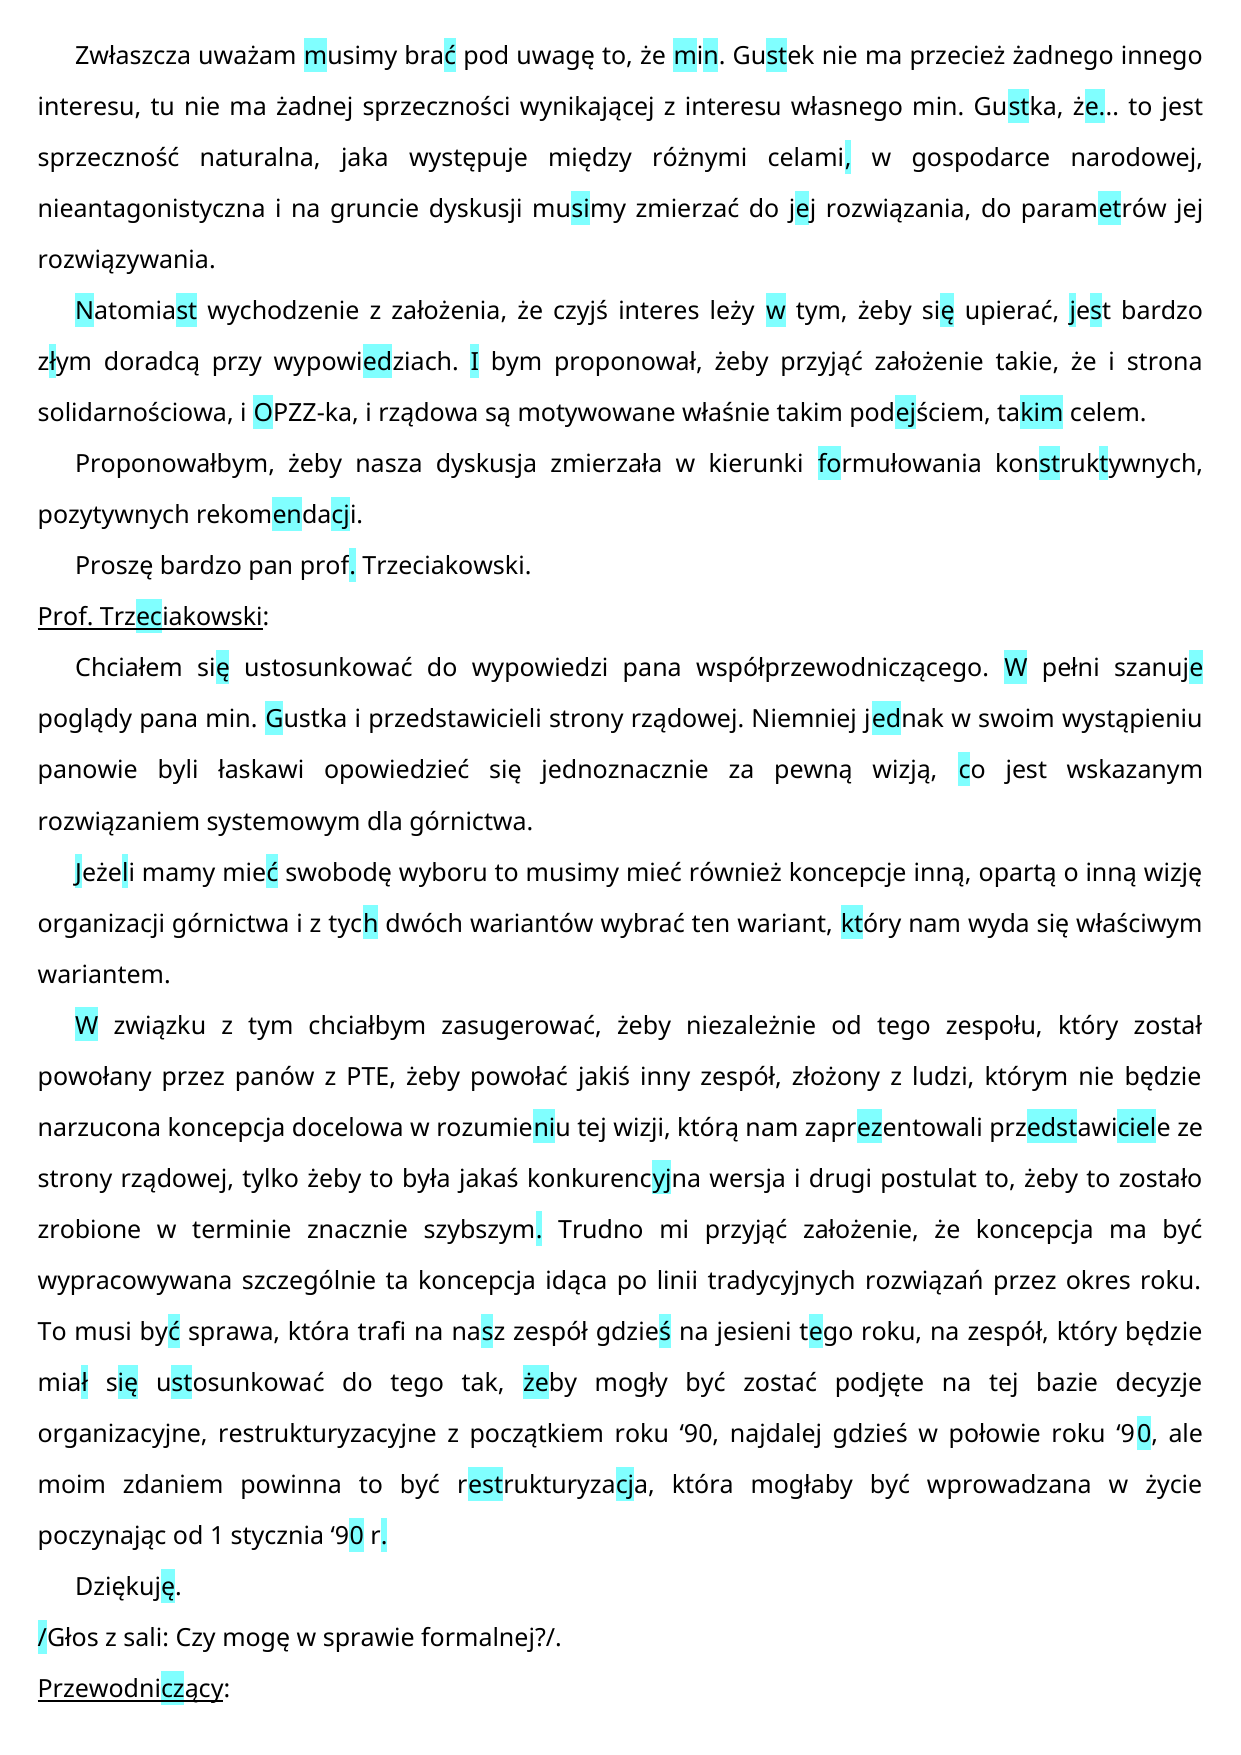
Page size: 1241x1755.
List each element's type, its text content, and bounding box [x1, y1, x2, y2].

text Natomiast wychodzenie z założenia, że czyjś interes leży w tym, żeby się upierać, jest bardzo złym doradcą przy wypowiedziach. I bym proponował, żeby przyjąć założenie takie, że i strona solidarnościowa, i OPZZ-ka, i rządowa są motywowane właśnie takim podejściem, takim celem. [37, 293, 1203, 429]
text Dziękuję. [37, 1569, 1203, 1603]
text Jeżeli mamy mieć swobodę wyboru to musimy mieć również koncepcje inną, opartą o inną wizję organizacji górnictwa i z tych dwóch wariantów wybrać ten wariant, który nam wyda się właściwym wariantem. [37, 854, 1203, 990]
text Proponowałbym, żeby nasza dyskusja zmierzała w kierunki formułowania konstruktywnych, pozytywnych rekomendacji. [37, 446, 1203, 531]
text W związku z tym chciałbym zasugerować, żeby niezależnie od tego zespołu, który został powołany przez panów z PTE, żeby powołać jakiś inny zespół, złożony z ludzi, którym nie będzie narzucona koncepcja docelowa w rozumieniu tej wizji, którą nam zaprezentowali przedstawiciele ze strony rządowej, tylko żeby to była jakaś konkurencyjna wersja i drugi postulat to, żeby to zostało zrobione w terminie znacznie szybszym. Trudno mi przyjąć założenie, że koncepcja ma być wypracowywana szczególnie ta koncepcja idąca po linii tradycyjnych rozwiązań przez okres roku. To musi być sprawa, która trafi na nasz zespół gdzieś na jesieni tego roku, na zespół, który będzie miał się ustosunkować do tego tak, żeby mogły być zostać podjęte na tej bazie decyzje organizacyjne, restrukturyzacyjne z początkiem roku ‘90, najdalej gdzieś w połowie roku ‘90, ale moim zdaniem powinna to być restrukturyzacja, która mogłaby być wprowadzana w życie poczynając od 1 stycznia ‘90 r. [37, 1007, 1203, 1552]
text Przewodniczący: [37, 1671, 1203, 1705]
text /Głos z sali: Czy mogę w sprawie formalnej?/. [37, 1620, 1203, 1654]
text Prof. Trzeciakowski: [37, 599, 1203, 633]
text Proszę bardzo pan prof. Trzeciakowski. [37, 548, 1203, 582]
text Chciałem się ustosunkować do wypowiedzi pana współprzewodniczącego. W pełni szanuje poglądy pana min. Gustka i przedstawicieli strony rządowej. Niemniej jednak w swoim wystąpieniu panowie byli łaskawi opowiedzieć się jednoznacznie za pewną wizją, co jest wskazanym rozwiązaniem systemowym dla górnictwa. [37, 650, 1203, 837]
text Zwłaszcza uważam musimy brać pod uwagę to, że min. Gustek nie ma przecież żadnego innego interesu, tu nie ma żadnej sprzeczności wynikającej z interesu własnego min. Gustka, że... to jest sprzeczność naturalna, jaka występuje między różnymi celami, w gospodarce narodowej, nieantagonistyczna i na gruncie dyskusji musimy zmierzać do jej rozwiązania, do parametrów jej rozwiązywania. [37, 37, 1203, 276]
